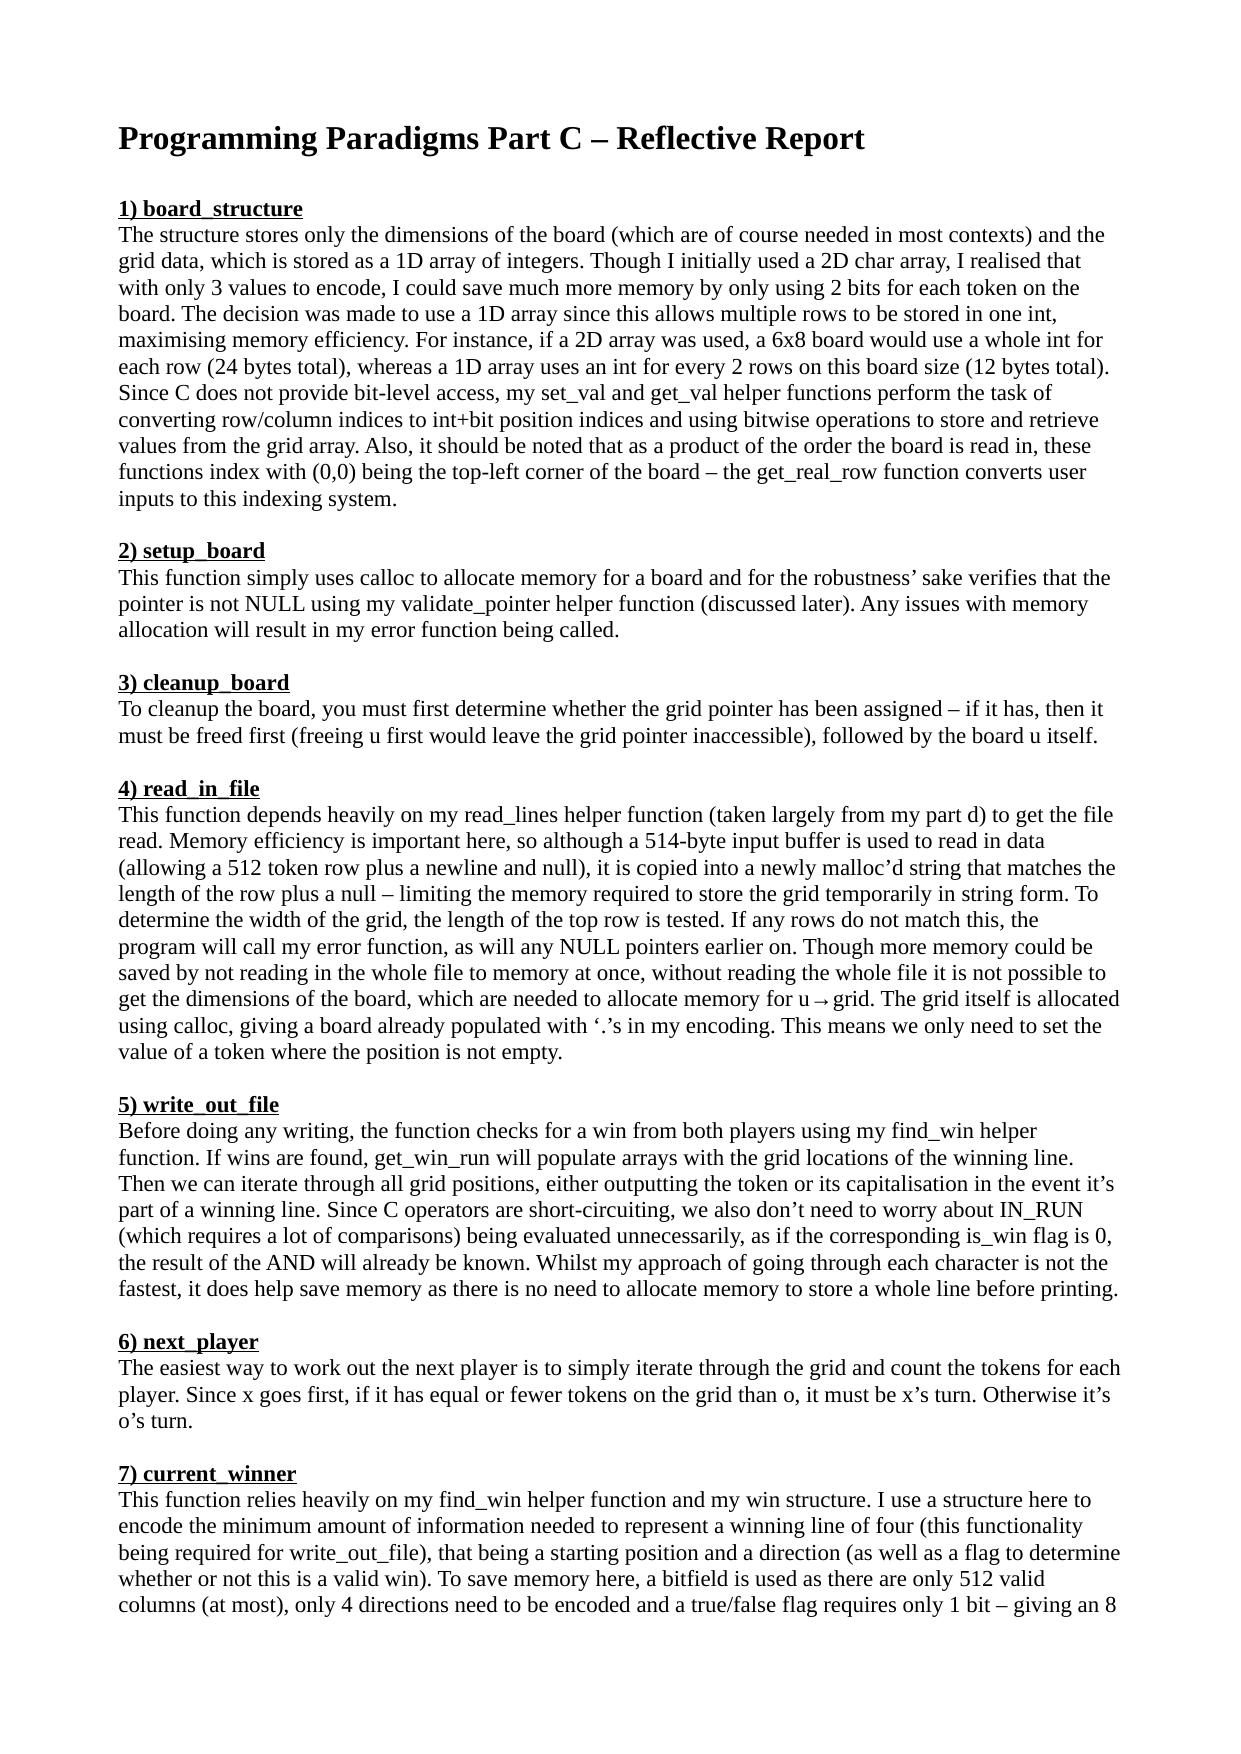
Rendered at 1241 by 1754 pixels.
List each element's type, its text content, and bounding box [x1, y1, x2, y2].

text 3) cleanup_board [118, 669, 1122, 696]
text This function simply uses calloc to allocate memory for a board and for the robustness’ sake verifies that the pointer is not NULL using my validate_pointer helper function (discussed later). Any issues with memory allocation will result in my error function being called. [118, 564, 1122, 643]
text 5) write_out_file [118, 1091, 1122, 1117]
text 6) next_player [118, 1328, 1122, 1354]
text 7) current_winner [118, 1460, 1122, 1486]
text This function relies heavily on my find_win helper function and my win structure. I use a structure here to encode the minimum amount of information needed to represent a winning line of four (this functionality being required for write_out_file), that being a starting position and a direction (as well as a flag to determine whether or not this is a valid win). To save memory here, a bitfield is used as there are only 512 valid columns (at most), only 4 directions need to be encoded and a true/false flag requires only 1 bit – giving an 8 [118, 1486, 1122, 1618]
text 2) setup_board [118, 537, 1122, 564]
text Since C does not provide bit-level access, my set_val and get_val helper functions perform the task of converting row/column indices to int+bit position indices and using bitwise operations to store and retrieve values from the grid array. Also, it should be noted that as a product of the order the board is read in, these functions index with (0,0) being the top-left corner of the board – the get_real_row function converts user inputs to this indexing system. [118, 379, 1122, 511]
text Programming Paradigms Part C – Reflective Report [118, 118, 1122, 156]
text The easiest way to work out the next player is to simply iterate through the grid and count the tokens for each player. Since x goes first, if it has equal or fewer tokens on the grid than o, it must be x’s turn. Otherwise it’s o’s turn. [118, 1354, 1122, 1433]
text Before doing any writing, the function checks for a win from both players using my find_win helper function. If wins are found, get_win_run will populate arrays with the grid locations of the winning line. Then we can iterate through all grid positions, either outputting the token or its capitalisation in the event it’s part of a winning line. Since C operators are short-circuiting, we also don’t need to worry about IN_RUN (which requires a lot of comparisons) being evaluated unnecessarily, as if the corresponding is_win flag is 0, the result of the AND will already be known. Whilst my approach of going through each character is not the fastest, it does help save memory as there is no need to allocate memory to store a whole line before printing. [118, 1117, 1122, 1302]
text To cleanup the board, you must first determine whether the grid pointer has been assigned – if it has, then it must be freed first (freeing u first would leave the grid pointer inaccessible), followed by the board u itself. [118, 696, 1122, 748]
text 1) board_structure [118, 195, 1122, 221]
text 4) read_in_file [118, 774, 1122, 801]
text This function depends heavily on my read_lines helper function (taken largely from my part d) to get the file read. Memory efficiency is important here, so although a 514-byte input buffer is used to read in data (allowing a 512 token row plus a newline and null), it is copied into a newly malloc’d string that matches the length of the row plus a null – limiting the memory required to store the grid temporarily in string form. To determine the width of the grid, the length of the top row is tested. If any rows do not match this, the program will call my error function, as will any NULL pointers earlier on. Though more memory could be saved by not reading in the whole file to memory at once, without reading the whole file it is not possible to get the dimensions of the board, which are needed to allocate memory for u→grid. The grid itself is allocated using calloc, giving a board already populated with ‘.’s in my encoding. This means we only need to set the value of a token where the position is not empty. [118, 801, 1122, 1064]
text The structure stores only the dimensions of the board (which are of course needed in most contexts) and the grid data, which is stored as a 1D array of integers. Though I initially used a 2D char array, I realised that with only 3 values to encode, I could save much more memory by only using 2 bits for each token on the board. The decision was made to use a 1D array since this allows multiple rows to be stored in one int, maximising memory efficiency. For instance, if a 2D array was used, a 6x8 board would use a whole int for each row (24 bytes total), whereas a 1D array uses an int for every 2 rows on this board size (12 bytes total). [118, 221, 1122, 379]
